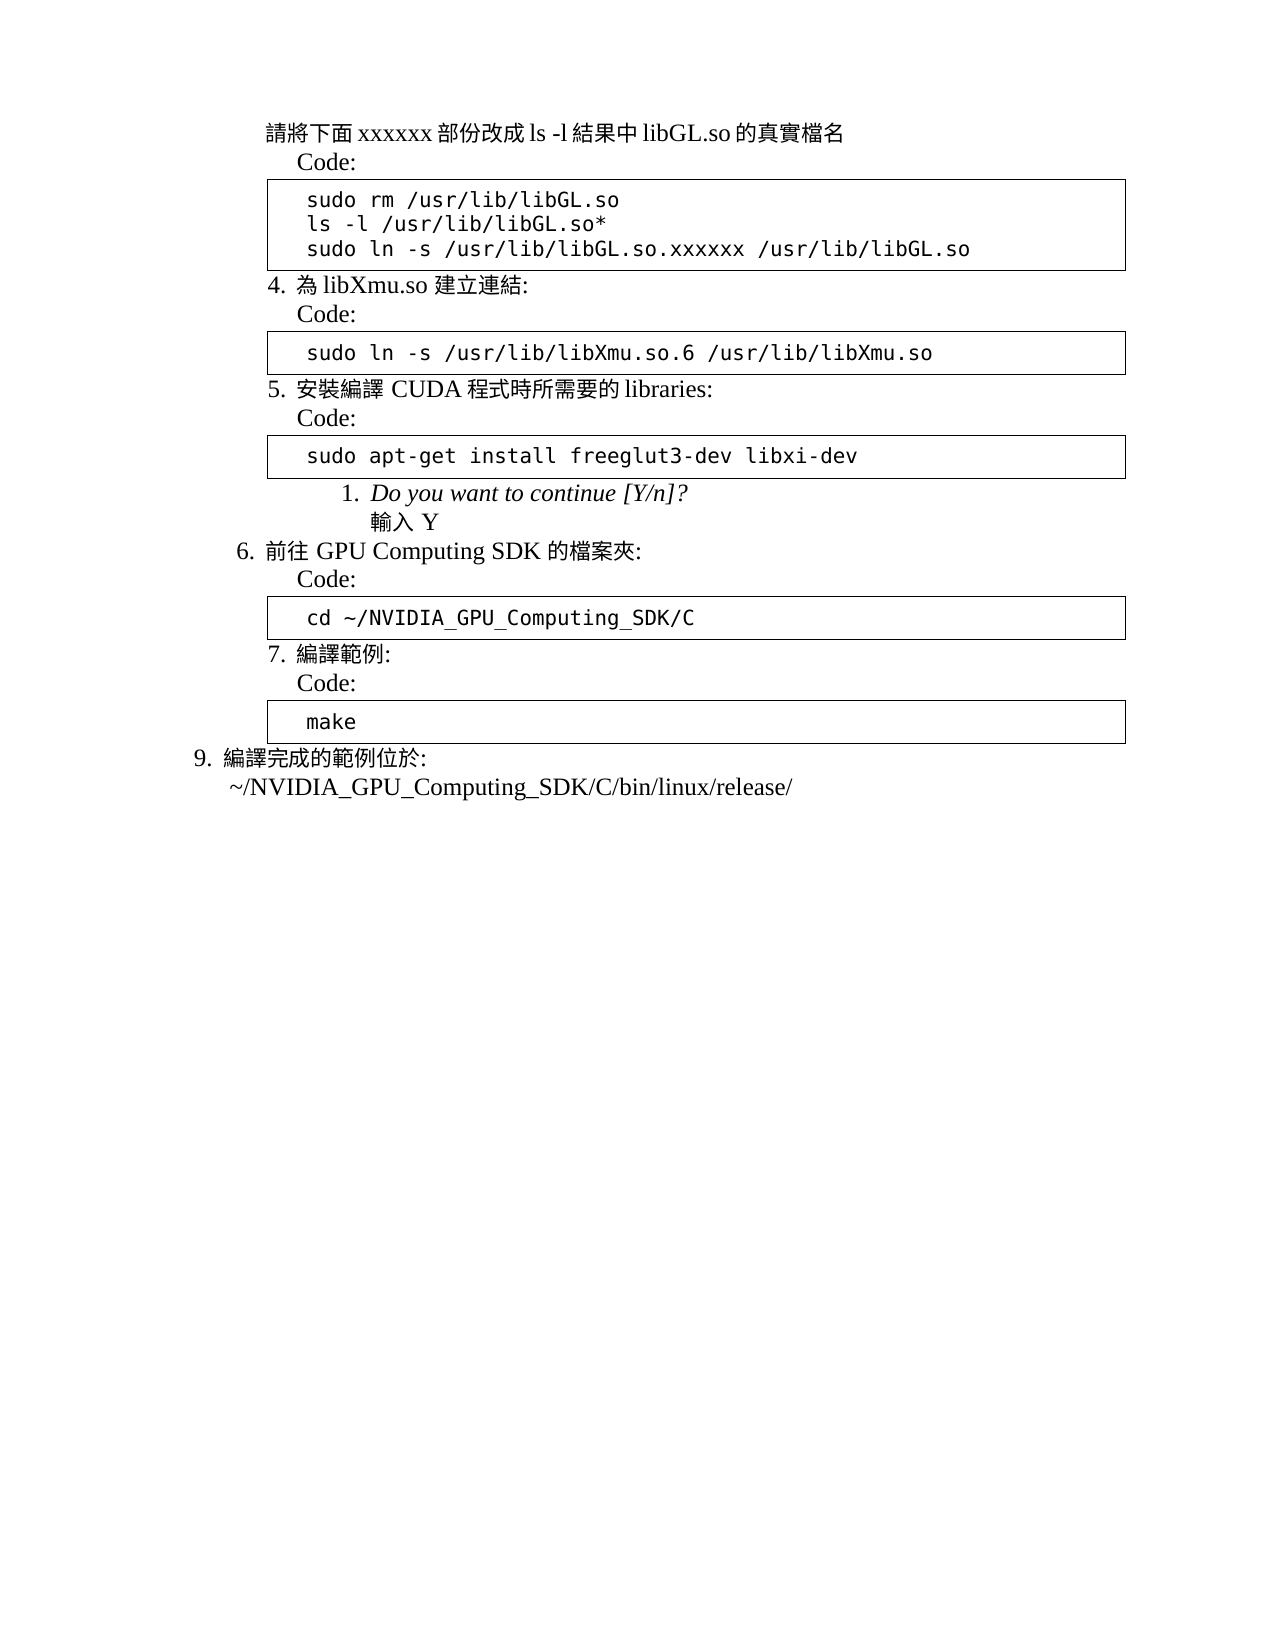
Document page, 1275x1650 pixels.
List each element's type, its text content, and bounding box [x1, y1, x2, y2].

list Code: [267, 299, 1126, 328]
list make [268, 701, 1125, 743]
list 安裝編譯 CUDA 程式時所需要的libraries: [267, 375, 1126, 403]
list 編譯範例: [267, 640, 1126, 668]
list 編譯完成的範例位於: ~/NVIDIA_GPU_Computing_SDK/C/bin/linux/release/ [193, 743, 1126, 801]
list sudo apt-get install freeglut3-dev libxi-dev [268, 436, 1125, 478]
list Code: [267, 147, 1126, 176]
list sudo ln -s /usr/lib/libXmu.so.6 /usr/lib/libXmu.so [268, 332, 1125, 374]
list Code: [267, 564, 1126, 593]
list 為libXmu.so 建立連結: [267, 271, 1126, 299]
list 前往 GPU Computing SDK 的檔案夾: [236, 536, 1157, 564]
list sudo ln -s /usr/lib/libGL.so.xxxxxx /usr/lib/libGL.so [268, 227, 1125, 270]
list Code: [267, 668, 1126, 697]
list Do you want to continue [Y/n]? 輸入 Y [341, 479, 1126, 536]
list Code: [267, 403, 1126, 432]
list sudo rm /usr/lib/libGL.so [268, 180, 1125, 203]
list ls -l /usr/lib/libGL.so* [268, 203, 1125, 227]
list 請將下面xxxxxx部份改成ls -l結果中libGL.so的真實檔名 [236, 118, 1157, 147]
list cd ~/NVIDIA_GPU_Computing_SDK/C [268, 597, 1125, 639]
